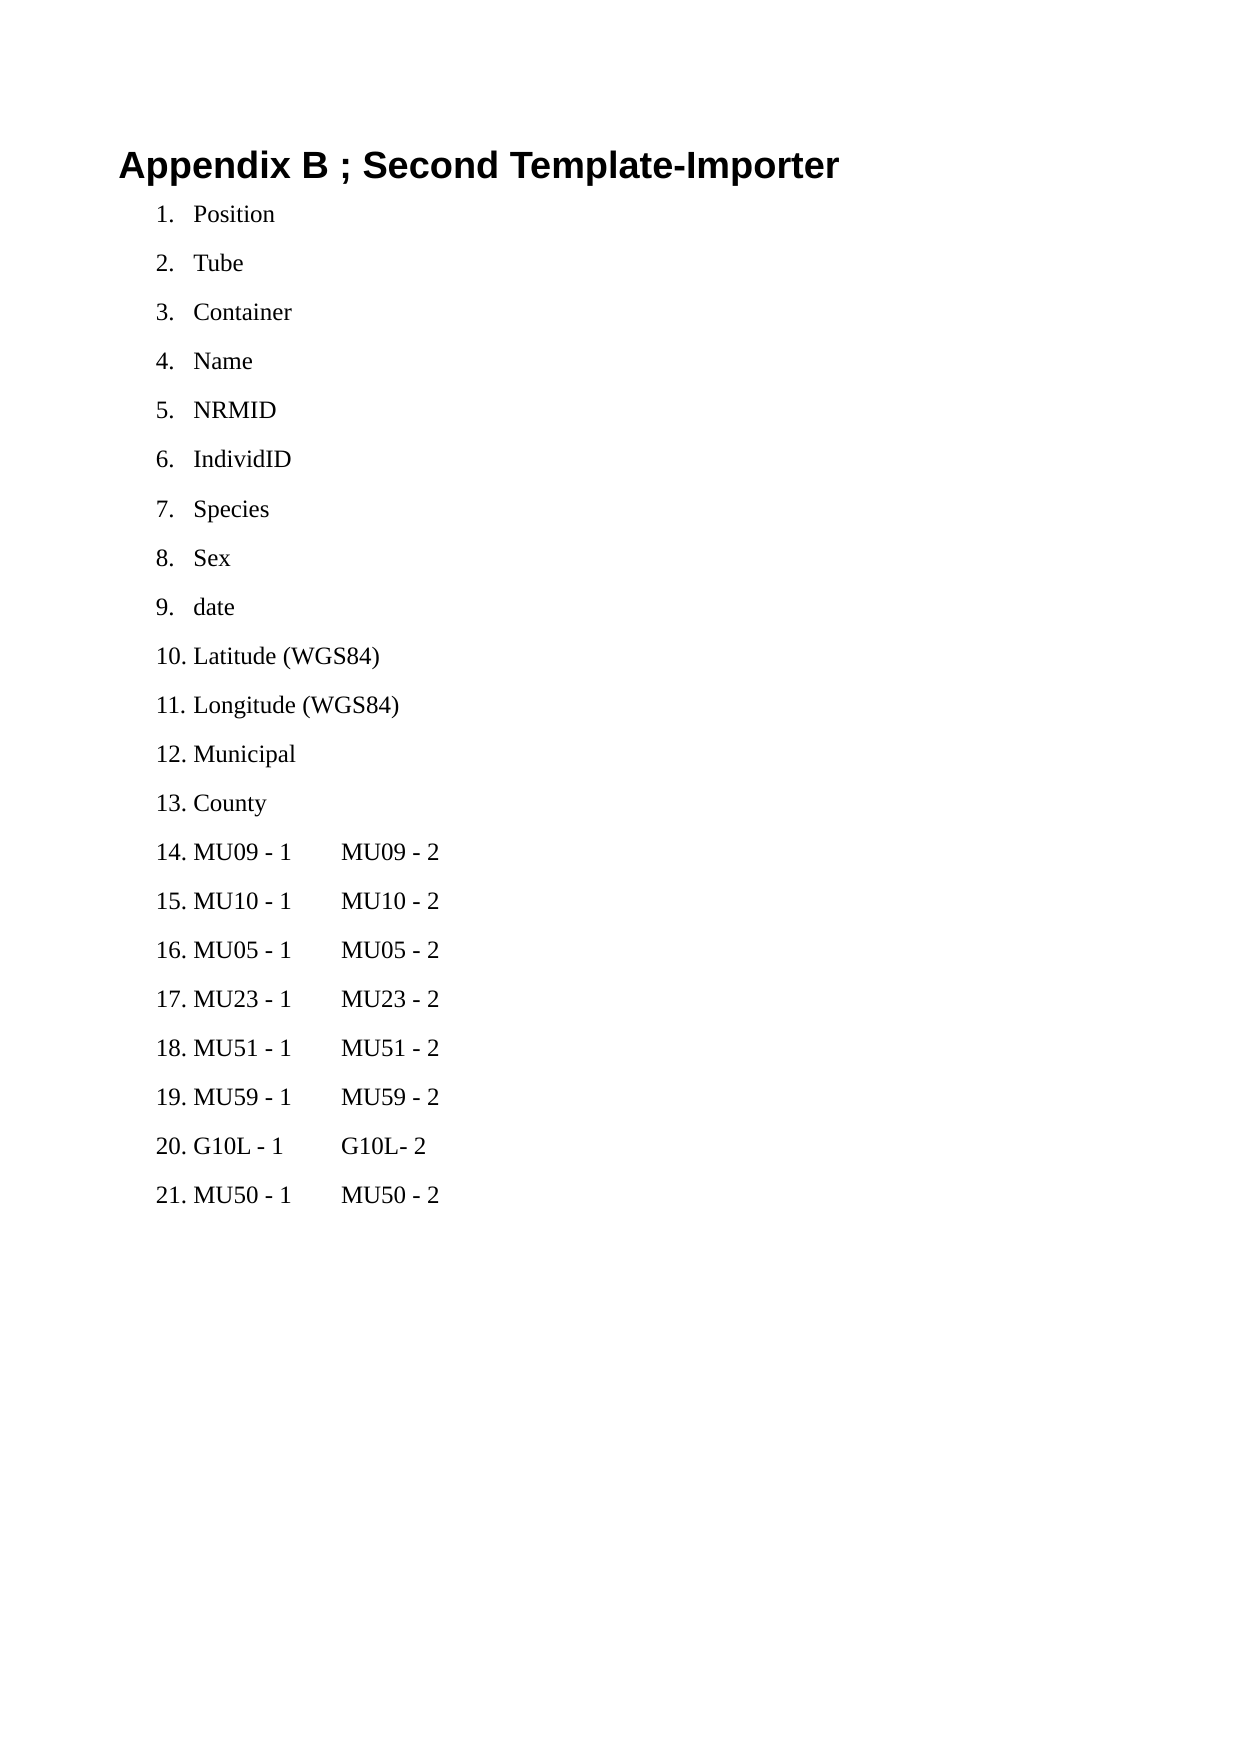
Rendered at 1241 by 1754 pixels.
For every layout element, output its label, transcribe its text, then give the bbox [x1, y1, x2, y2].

list MU05 - 1 MU05 - 2 [156, 935, 1122, 964]
list Container [156, 297, 1122, 326]
list Latitude (WGS84) [156, 641, 1122, 669]
list G10L - 1 G10L- 2 [156, 1131, 1122, 1160]
list Tube [156, 248, 1122, 277]
list County [156, 788, 1122, 817]
list MU59 - 1 MU59 - 2 [156, 1082, 1122, 1111]
list MU09 - 1 MU09 - 2 [156, 837, 1122, 866]
list Sex [156, 543, 1122, 571]
list IndividID [156, 444, 1122, 473]
list Municipal [156, 739, 1122, 768]
list Longitude (WGS84) [156, 690, 1122, 719]
list date [156, 592, 1122, 621]
list MU50 - 1 MU50 - 2 [156, 1181, 1122, 1209]
subtitle Appendix B ; Second Template-Importer [118, 143, 1122, 187]
list MU10 - 1 MU10 - 2 [156, 886, 1122, 915]
list MU23 - 1 MU23 - 2 [156, 984, 1122, 1013]
list Name [156, 346, 1122, 375]
list MU51 - 1 MU51 - 2 [156, 1033, 1122, 1062]
list Species [156, 494, 1122, 522]
list Position [156, 199, 1122, 228]
list NRMID [156, 396, 1122, 424]
